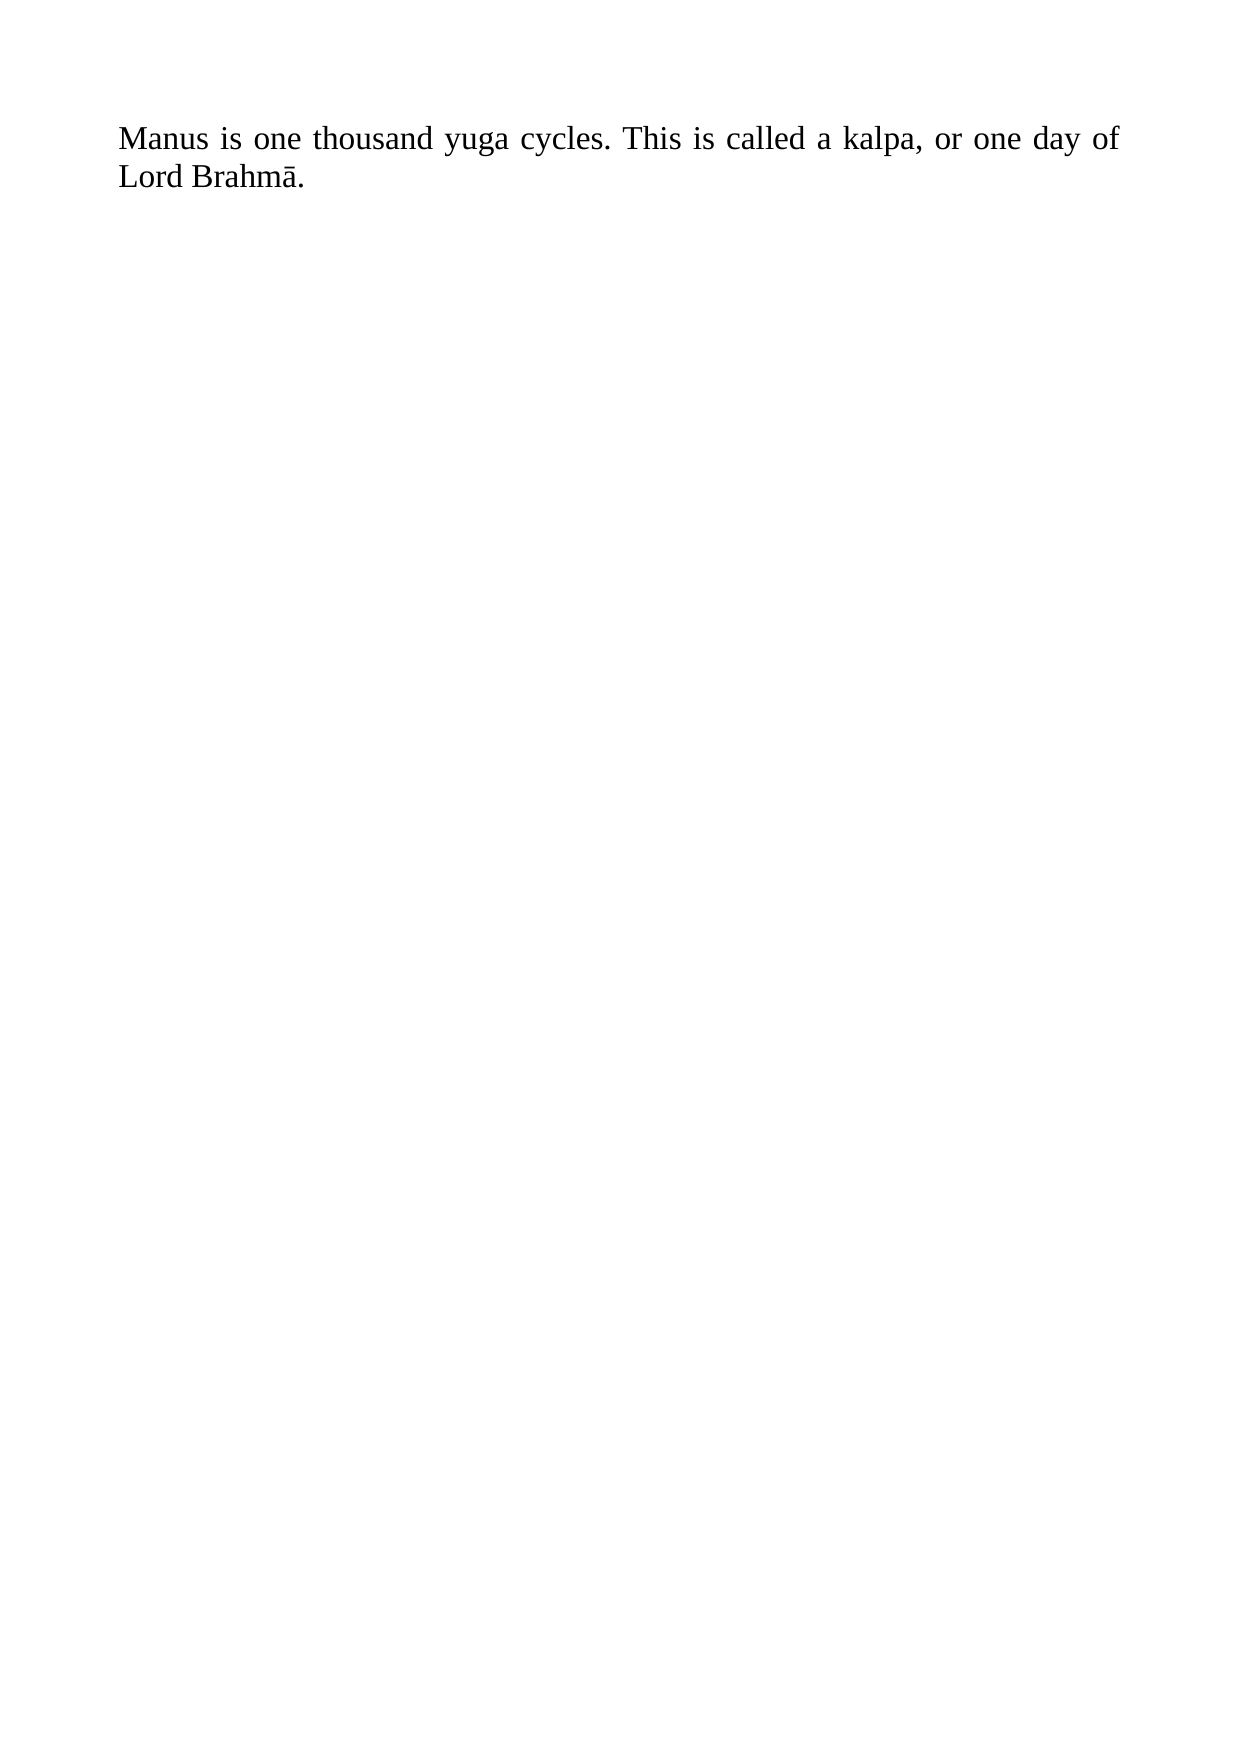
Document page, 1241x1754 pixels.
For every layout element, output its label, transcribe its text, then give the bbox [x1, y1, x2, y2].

text Manus is one thousand yuga cycles. This is called a kalpa, or one day of Lord Brahmā. [118, 118, 1122, 195]
